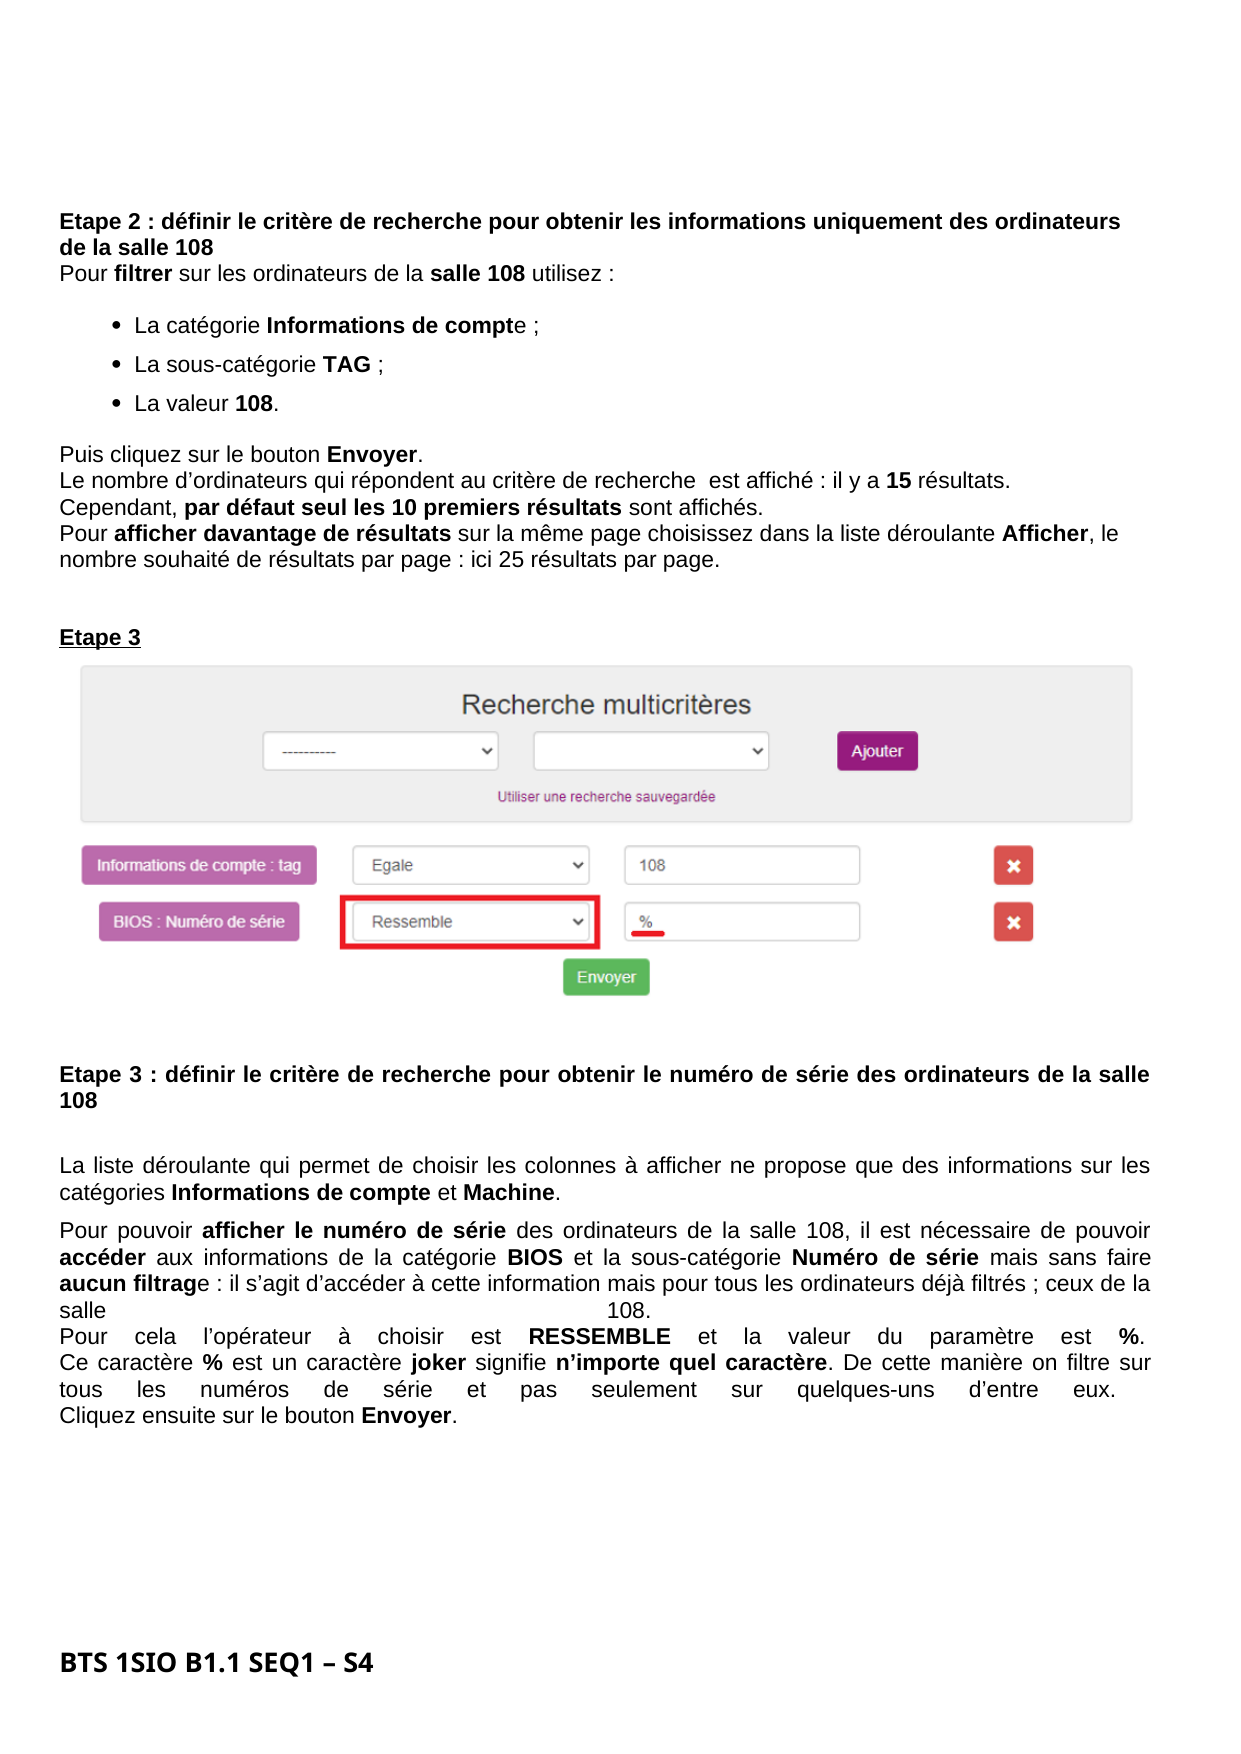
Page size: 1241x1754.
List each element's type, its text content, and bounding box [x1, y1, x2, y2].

text Pour pouvoir afficher le numéro de série des ordinateurs de la salle 108, il est nécessaire de pouvoir accéder aux informations de la catégorie BIOS et la sous-catégorie Numéro de série mais sans faire aucun filtrage : il s’agit d’accéder à cette information mais pour tous les ordinateurs déjà filtrés ; ceux de la salle 108. Pour cela l’opérateur à choisir est RESSEMBLE et la valeur du paramètre est %. Ce caractère % est un caractère joker signifie n’importe quel caractère. De cette manière on filtre sur tous les numéros de série et pas seulement sur quelques-uns d’entre eux. Cliquez ensuite sur le bouton Envoyer. [59, 1217, 1152, 1428]
text Etape 3 [59, 624, 1152, 650]
picture [76, 662, 1134, 1010]
text Etape 2 : définir le critère de recherche pour obtenir les informations uniquement des ordinateurs de la salle 108 Pour filtrer sur les ordinateurs de la salle 108 utilisez : [59, 208, 1152, 287]
text Etape 3 : définir le critère de recherche pour obtenir le numéro de série des ordinateurs de la salle 108 [59, 1061, 1152, 1113]
list La valeur 108. [112, 389, 1152, 416]
list La catégorie Informations de compte ; [112, 312, 1152, 338]
list La sous-catégorie TAG ; [112, 351, 1152, 377]
text Puis cliquez sur le bouton Envoyer. Le nombre d’ordinateurs qui répondent au critère de recherche est affiché : il y a 15 résultats. Cependant, par défaut seul les 10 premiers résultats sont affichés. Pour afficher davantage de résultats sur la même page choisissez dans la liste déroulante Afficher, le nombre souhaité de résultats par page : ici 25 résultats par page. [59, 441, 1152, 573]
text La liste déroulante qui permet de choisir les colonnes à afficher ne propose que des informations sur les catégories Informations de compte et Machine. [59, 1126, 1152, 1205]
